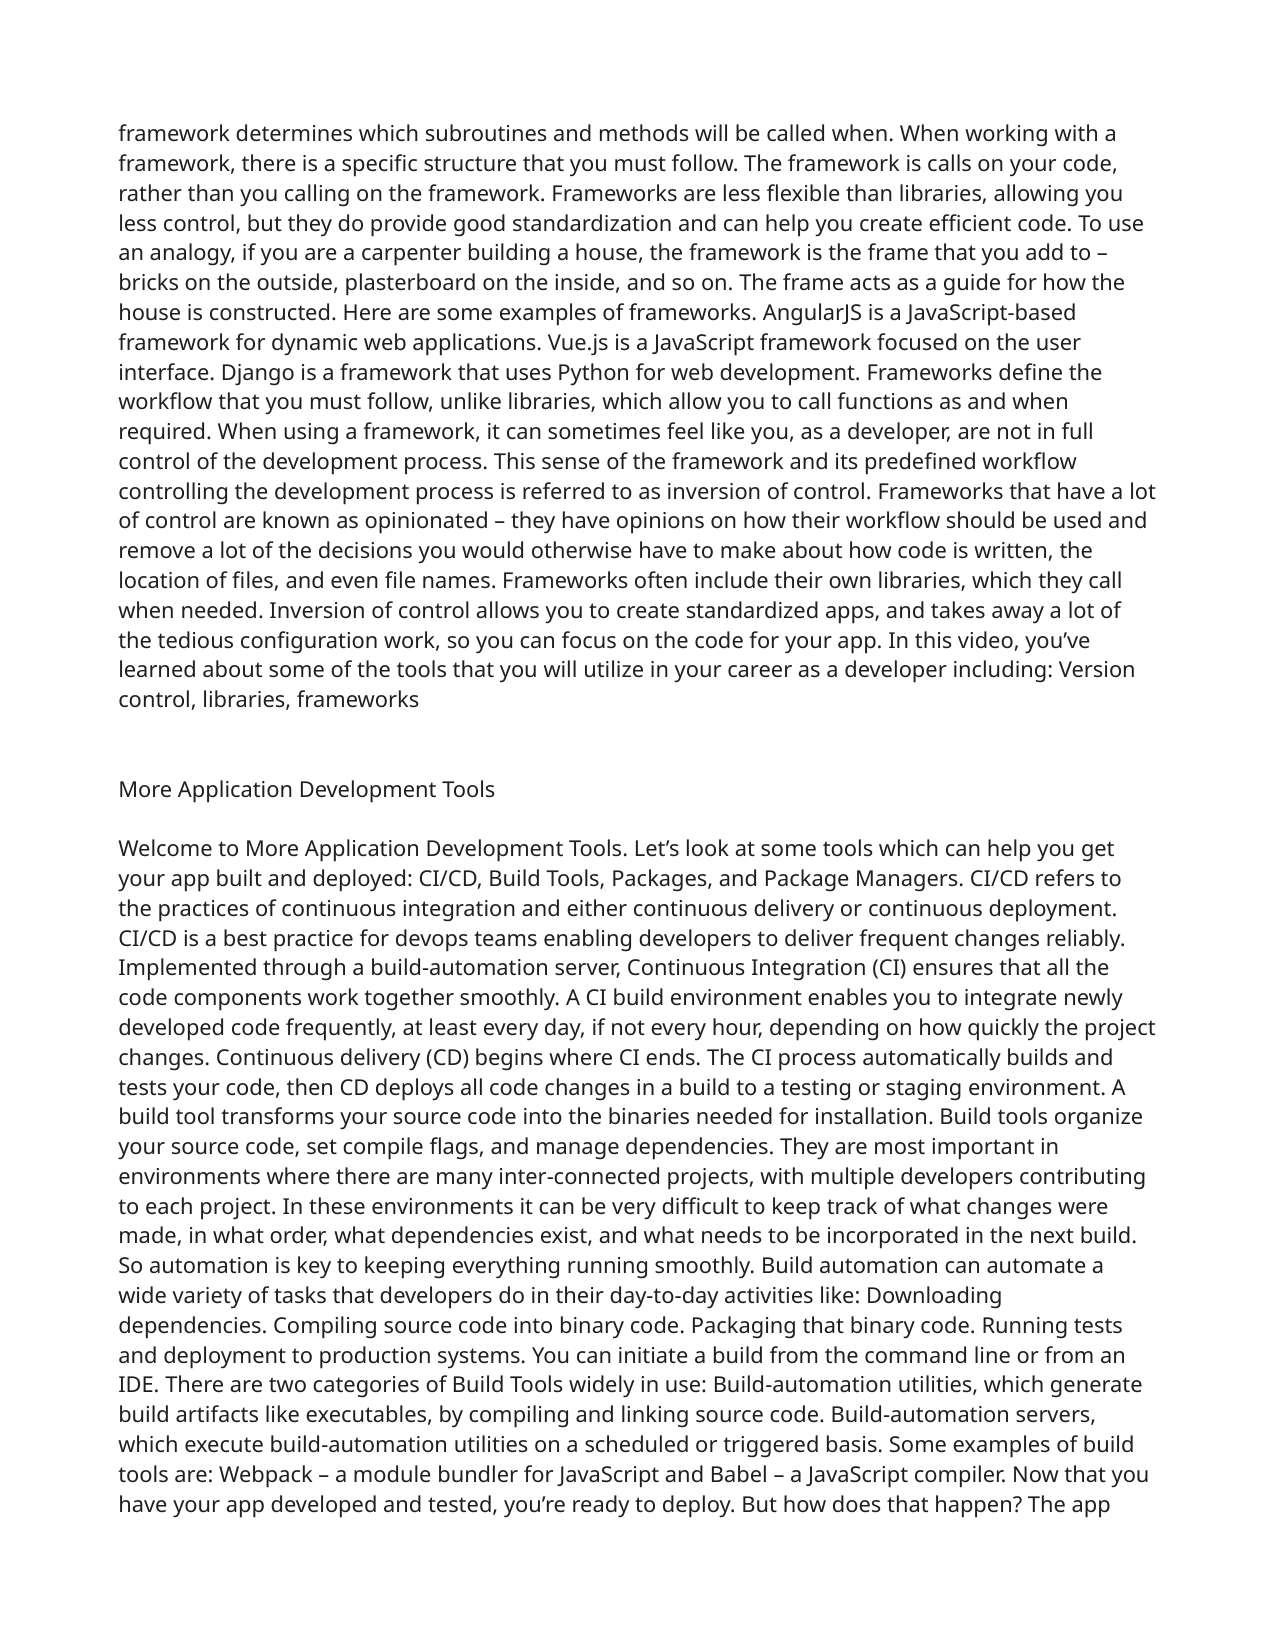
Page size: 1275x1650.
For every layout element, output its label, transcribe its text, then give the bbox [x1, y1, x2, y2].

text More Application Development Tools [118, 773, 1157, 803]
text framework determines which subroutines and methods will be called when. When working with a framework, there is a specific structure that you must follow. The framework is calls on your code, rather than you calling on the framework. Frameworks are less flexible than libraries, allowing you less control, but they do provide good standardization and can help you create efficient code. To use an analogy, if you are a carpenter building a house, the framework is the frame that you add to – bricks on the outside, plasterboard on the inside, and so on. The frame acts as a guide for how the house is constructed. Here are some examples of frameworks. AngularJS is a JavaScript-based framework for dynamic web applications. Vue.js is a JavaScript framework focused on the user interface. Django is a framework that uses Python for web development. Frameworks define the workflow that you must follow, unlike libraries, which allow you to call functions as and when required. When using a framework, it can sometimes feel like you, as a developer, are not in full control of the development process. This sense of the framework and its predefined workflow controlling the development process is referred to as inversion of control. Frameworks that have a lot of control are known as opinionated – they have opinions on how their workflow should be used and remove a lot of the decisions you would otherwise have to make about how code is written, the location of files, and even file names. Frameworks often include their own libraries, which they call when needed. Inversion of control allows you to create standardized apps, and takes away a lot of the tedious configuration work, so you can focus on the code for your app. In this video, you’ve learned about some of the tools that you will utilize in your career as a developer including: Version control, libraries, frameworks [118, 118, 1157, 714]
text Welcome to More Application Development Tools. Let’s look at some tools which can help you get your app built and deployed: CI/CD, Build Tools, Packages, and Package Managers. CI/CD refers to the practices of continuous integration and either continuous delivery or continuous deployment. CI/CD is a best practice for devops teams enabling developers to deliver frequent changes reliably. Implemented through a build-automation server, Continuous Integration (CI) ensures that all the code components work together smoothly. A CI build environment enables you to integrate newly developed code frequently, at least every day, if not every hour, depending on how quickly the project changes. Continuous delivery (CD) begins where CI ends. The CI process automatically builds and tests your code, then CD deploys all code changes in a build to a testing or staging environment. A build tool transforms your source code into the binaries needed for installation. Build tools organize your source code, set compile flags, and manage dependencies. They are most important in environments where there are many inter-connected projects, with multiple developers contributing to each project. In these environments it can be very difficult to keep track of what changes were made, in what order, what dependencies exist, and what needs to be incorporated in the next build. So automation is key to keeping everything running smoothly. Build automation can automate a wide variety of tasks that developers do in their day-to-day activities like: Downloading dependencies. Compiling source code into binary code. Packaging that binary code. Running tests and deployment to production systems. You can initiate a build from the command line or from an IDE. There are two categories of Build Tools widely in use: Build-automation utilities, which generate build artifacts like executables, by compiling and linking source code. Build-automation servers, which execute build-automation utilities on a scheduled or triggered basis. Some examples of build tools are: Webpack – a module bundler for JavaScript and Babel – a JavaScript compiler. Now that you have your app developed and tested, you’re ready to deploy. But how does that happen? The app [118, 833, 1157, 1518]
